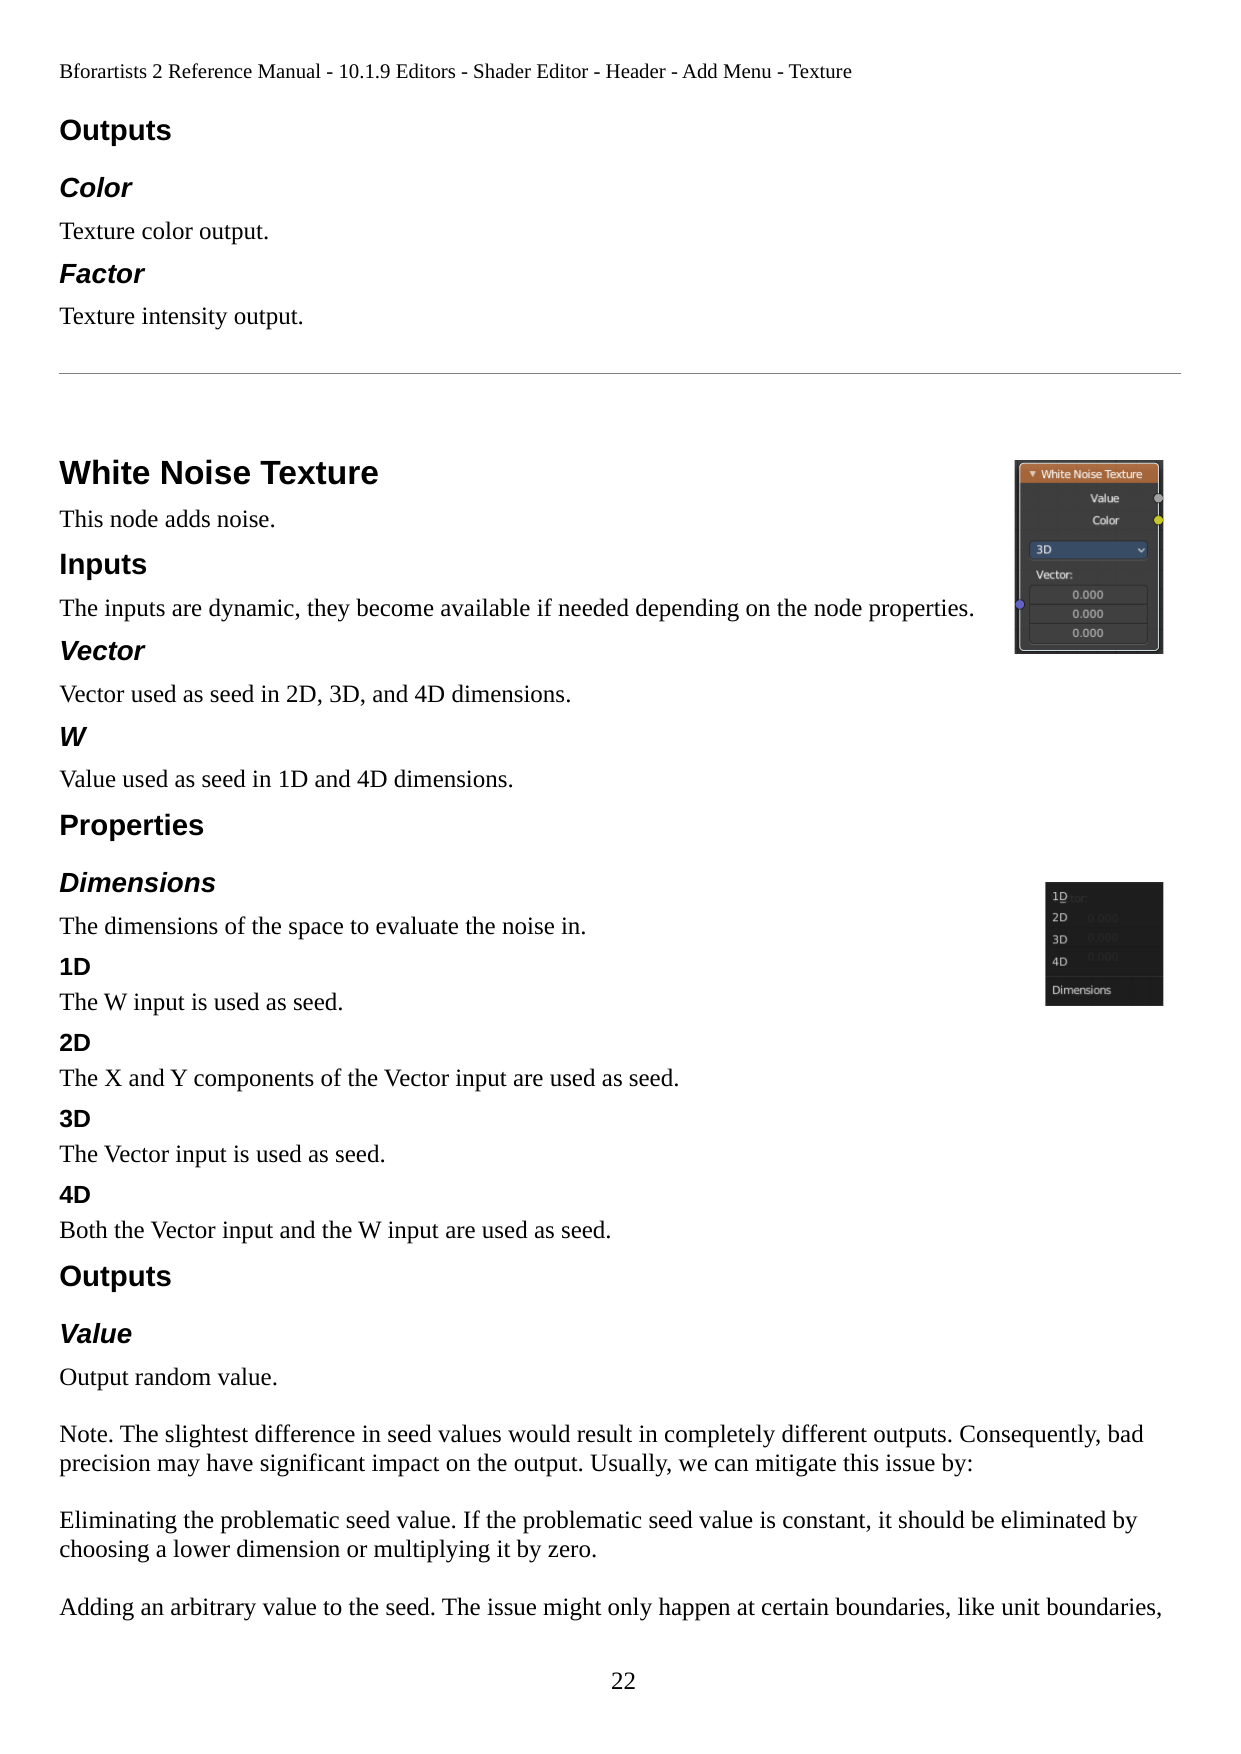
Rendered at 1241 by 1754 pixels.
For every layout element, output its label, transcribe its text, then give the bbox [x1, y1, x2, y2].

subtitle White Noise Texture [59, 453, 1181, 491]
text [1164, 504, 1181, 532]
subtitle 4D [59, 1180, 1181, 1209]
subtitle Vector [59, 634, 1181, 666]
subtitle W [59, 720, 1181, 752]
text Vector used as seed in 2D, 3D, and 4D dimensions. [59, 679, 1181, 708]
text This node adds noise. [59, 504, 1014, 532]
subtitle 1D [59, 952, 1045, 981]
subtitle 3D [59, 1104, 1181, 1133]
subtitle [1164, 952, 1181, 981]
subtitle Factor [59, 257, 1181, 289]
subtitle 2D [59, 1028, 1181, 1057]
text The inputs are dynamic, they become available if needed depending on the node properties. [59, 593, 1014, 622]
picture [1014, 460, 1164, 654]
text Adding an arbitrary value to the seed. The issue might only happen at certain boundaries, like unit boundaries, [59, 1592, 1181, 1620]
text Note. The slightest difference in seed values would result in completely different outputs. Consequently, bad precision may have significant impact on the output. Usually, we can mitigate this issue by: [59, 1419, 1181, 1477]
subtitle Outputs [59, 113, 1181, 146]
text Texture intensity output. [59, 301, 1181, 330]
subtitle Color [59, 171, 1181, 203]
subtitle [1164, 547, 1181, 581]
picture [1045, 882, 1164, 1006]
subtitle Dimensions [59, 867, 1181, 898]
text Output random value. [59, 1362, 1181, 1390]
text Value used as seed in 1D and 4D dimensions. [59, 764, 1181, 793]
subtitle Outputs [59, 1258, 1181, 1292]
text The X and Y components of the Vector input are used as seed. [59, 1063, 1181, 1092]
text The W input is used as seed. [59, 987, 1181, 1016]
text Texture color output. [59, 216, 1181, 244]
subtitle Properties [59, 808, 1181, 842]
text Both the Vector input and the W input are used as seed. [59, 1215, 1181, 1244]
subtitle Inputs [59, 547, 1014, 581]
text The Vector input is used as seed. [59, 1139, 1181, 1168]
subtitle Value [59, 1317, 1181, 1349]
text The dimensions of the space to evaluate the noise in. [59, 911, 1045, 940]
text Eliminating the problematic seed value. If the problematic seed value is constant, it should be eliminated by choosing a lower dimension or multiplying it by zero. [59, 1505, 1181, 1563]
